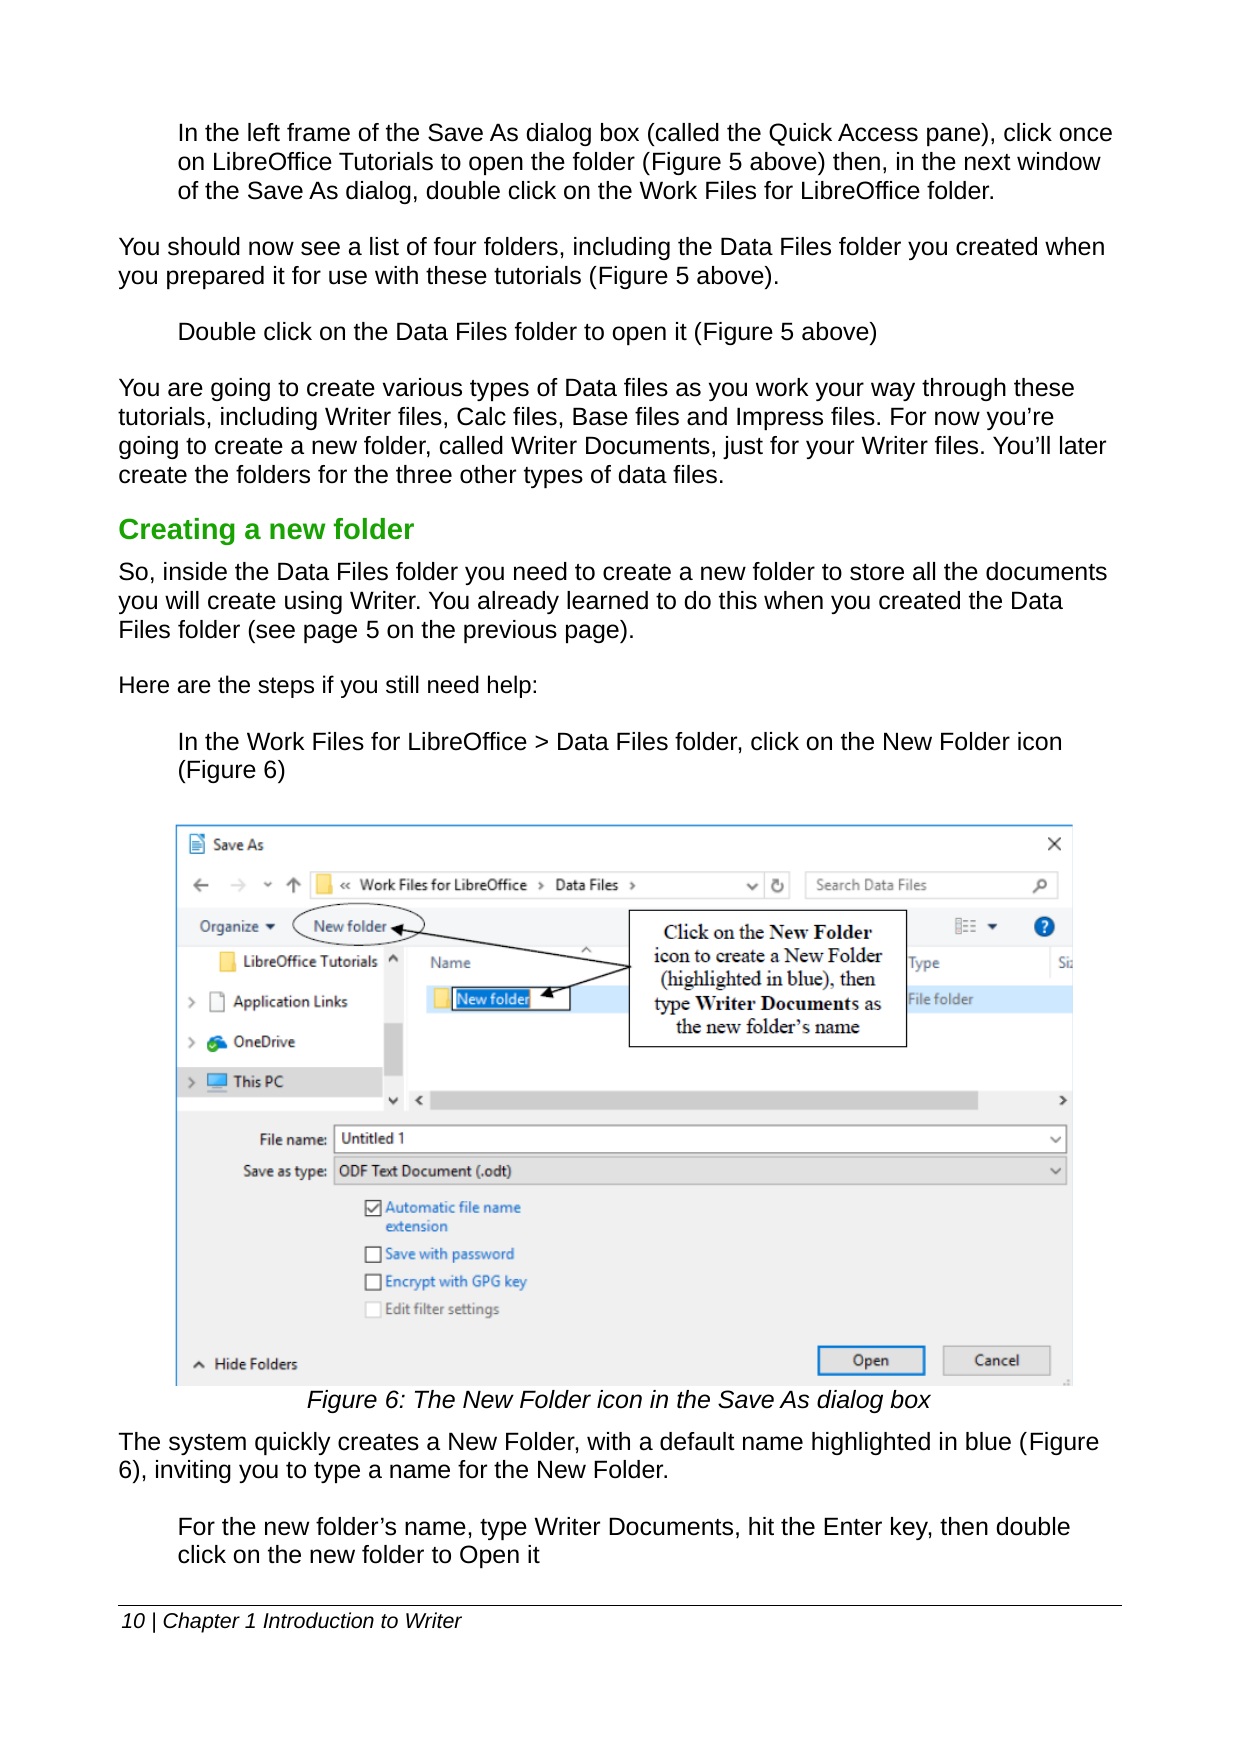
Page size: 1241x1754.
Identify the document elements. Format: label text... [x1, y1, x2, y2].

text So, inside the Data Files folder you need to create a new folder to store all the documents you will create using Writer. You already learned to do this when you created the Data Files folder (see page 5 on the previous page). [118, 557, 1122, 644]
text In the Work Files for LibreOffice > Data Files folder, click on the New Folder icon (Figure 6) [177, 726, 1122, 784]
picture [167, 823, 1073, 1386]
text In the left frame of the Save As dialog box (called the Quick Access pane), click once on LibreOffice Tutorials to open the folder (Figure 5 above) then, in the next window of the Save As dialog, double click on the Work Files for LibreOffice folder. [177, 118, 1122, 204]
subtitle Creating a new folder [118, 512, 1122, 546]
text Here are the steps if you still need help: [118, 671, 1122, 699]
text The system quickly creates a New Folder, with a default name highlighted in blue (Figure 6), inviting you to type a name for the New Folder. [118, 1427, 1122, 1484]
text You are going to create various types of Data files as you work your way through these tutorials, including Writer files, Calc files, Base files and Impress files. For now you’re going to create a new folder, called Writer Documents, just for your Writer files. You’ll later create the folders for the three other types of data files. [118, 373, 1122, 488]
text For the new folder’s name, type Writer Documents, hit the Enter key, then double click on the new folder to Open it [177, 1512, 1122, 1569]
text Double click on the Data Files folder to open it (Figure 5 above) [177, 317, 1122, 346]
text You should now see a list of four folders, including the Data Files folder you created when you prepared it for use with these tutorials (Figure 5 above). [118, 232, 1122, 289]
text Figure 6: The New Folder icon in the Save As dialog box [144, 823, 1096, 1414]
